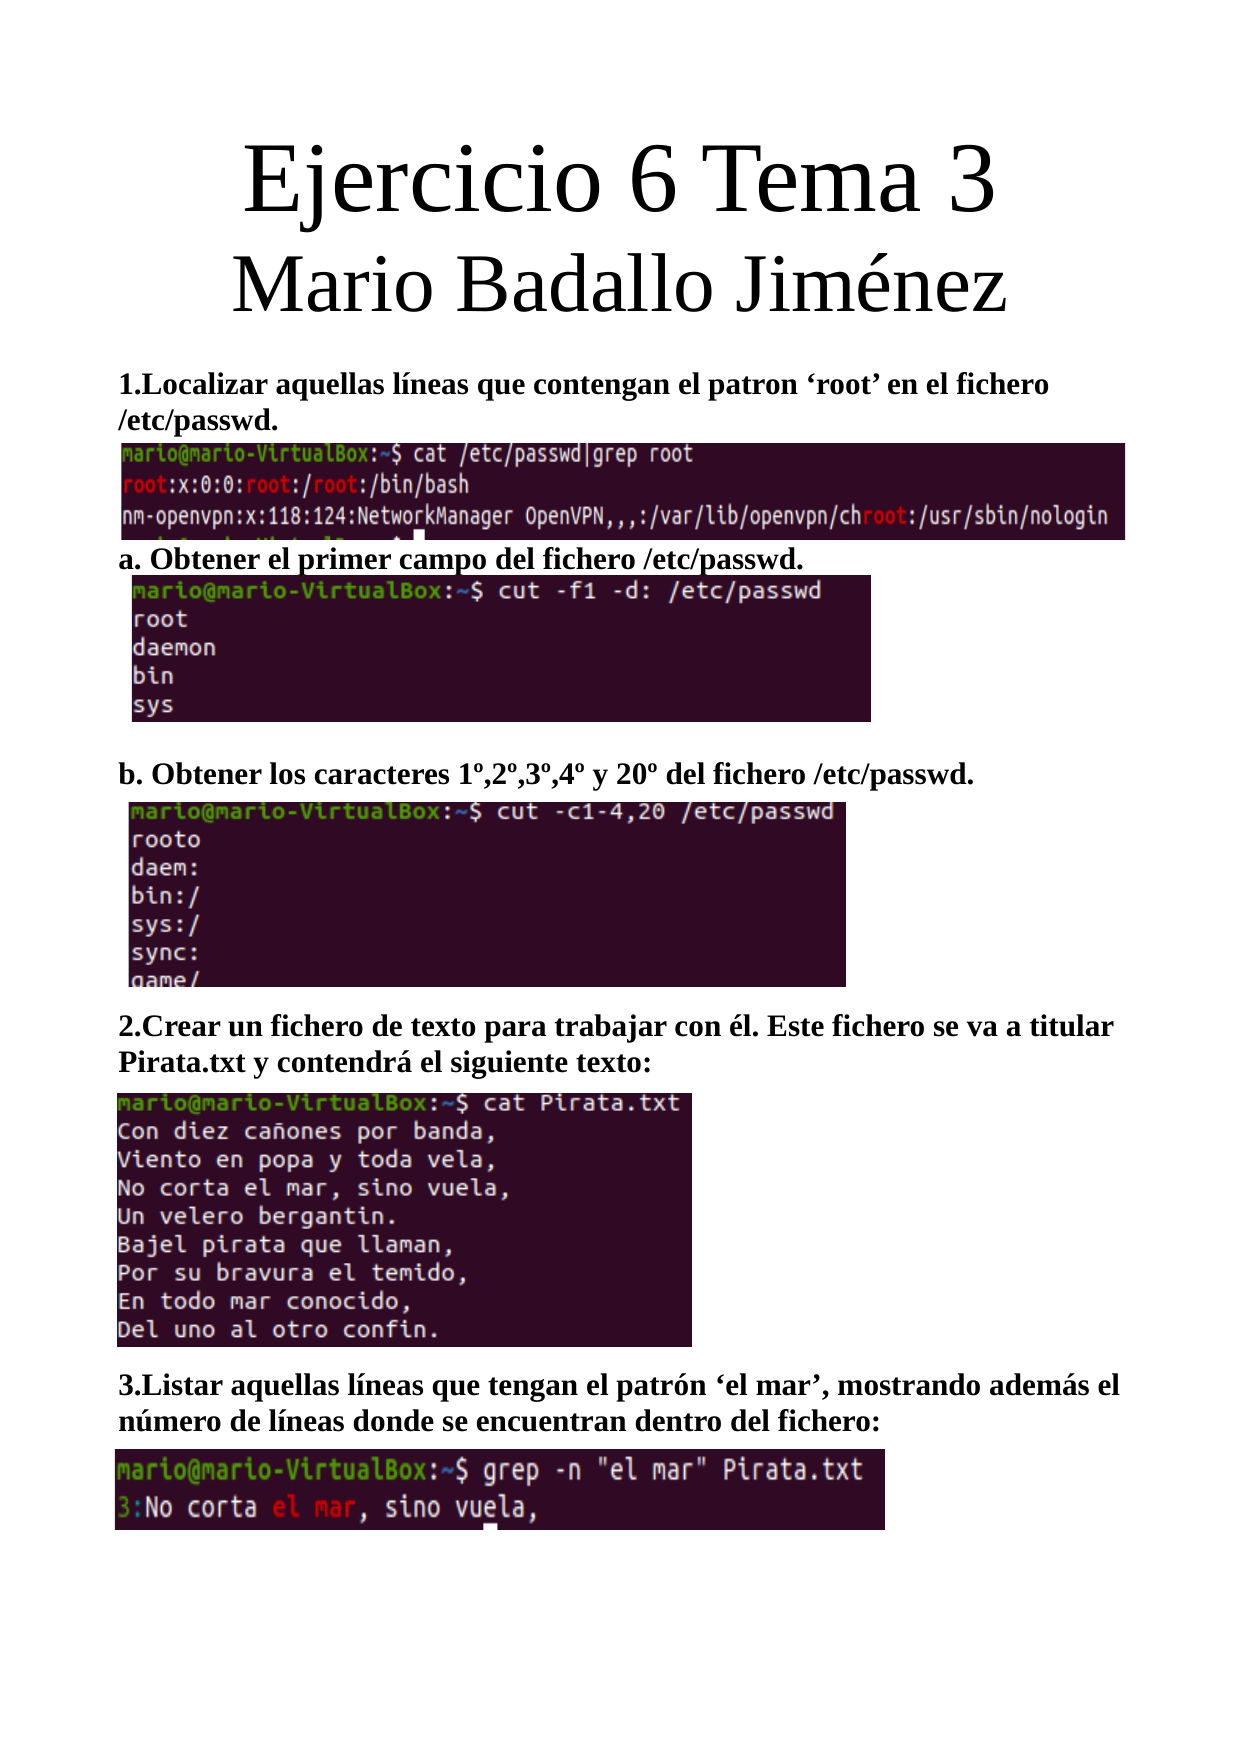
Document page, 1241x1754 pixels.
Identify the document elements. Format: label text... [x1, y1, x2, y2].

text 1.Localizar aquellas líneas que contengan el patron ‘root’ en el fichero /etc/passwd. [118, 365, 1122, 437]
text Mario Badallo Jiménez [118, 233, 1122, 329]
picture [114, 1449, 885, 1530]
text 3.Listar aquellas líneas que tengan el patrón ‘el mar’, mostrando además el número de líneas donde se encuentran dentro del fichero: [118, 1366, 1122, 1438]
text 2.Crear un fichero de texto para trabajar con él. Este fichero se va a titular Pirata.txt y contendrá el siguiente texto: [118, 1007, 1122, 1079]
text b. Obtener los caracteres 1º,2º,3º,4º y 20º del fichero /etc/passwd. [118, 756, 1122, 791]
text Ejercicio 6 Tema 3 [118, 118, 1122, 233]
picture [117, 1093, 692, 1347]
picture [128, 802, 846, 987]
text a. Obtener el primer campo del fichero /etc/passwd. [118, 437, 1122, 576]
picture [121, 443, 1126, 540]
picture [131, 575, 871, 722]
